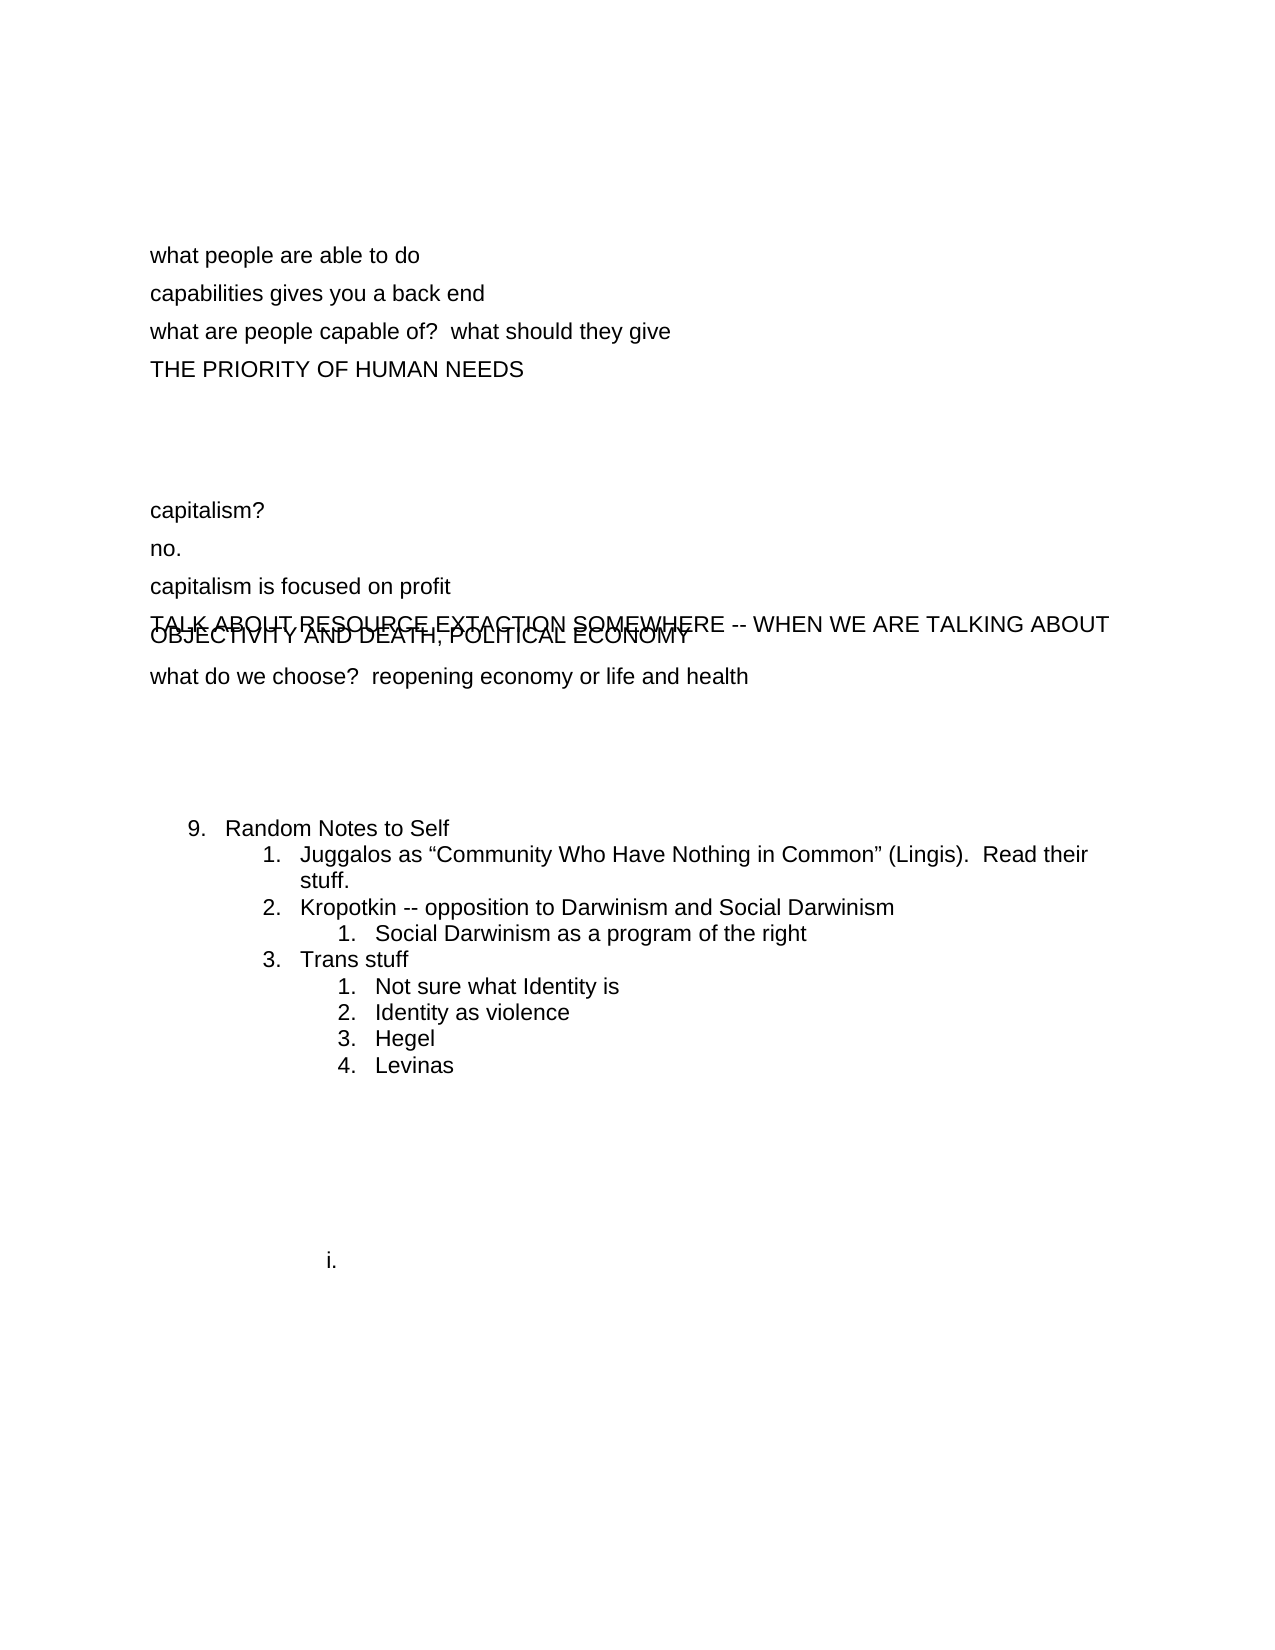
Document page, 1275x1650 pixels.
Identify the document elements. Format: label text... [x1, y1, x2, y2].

list Social Darwinism as a program of the right [337, 920, 1125, 946]
text what are people capable of? what should they give [640, 329, 1125, 342]
list Identity as violence [337, 999, 1125, 1025]
text what people are able to do [150, 253, 206, 266]
text what do we choose? reopening economy or life and health [472, 674, 566, 687]
list Trans stuff [262, 946, 1125, 973]
text what do we choose? reopening economy or life and health [567, 674, 1125, 687]
list Not sure what Identity is [337, 973, 1125, 999]
text capitalism is focused on profit [403, 584, 1125, 597]
list Hegel [337, 1025, 1125, 1052]
text capabilities gives you a back end [280, 291, 334, 304]
text capitalism? [178, 508, 1125, 521]
text what are people capable of? what should they give [150, 329, 246, 342]
text no. [150, 546, 1125, 559]
text capitalism is focused on profit [178, 584, 401, 597]
text what people are able to do [247, 253, 1125, 266]
text capabilities gives you a back end [178, 291, 278, 304]
list Random Notes to Self [187, 814, 1125, 841]
list Juggalos as “Community Who Have Nothing in Common” (Lingis). Read their stuff. [262, 841, 1125, 893]
text capabilities gives you a back end [335, 291, 1125, 304]
list Kropotkin -- opposition to Darwinism and Social Darwinism [262, 893, 1125, 920]
text what do we choose? reopening economy or life and health [150, 674, 406, 687]
text what are people capable of? what should they give [347, 329, 616, 342]
list Levinas [337, 1052, 1125, 1078]
text capitalism? [150, 508, 176, 521]
text THE PRIORITY OF HUMAN NEEDS [150, 367, 1125, 380]
text TALK ABOUT RESOURCE EXTACTION SOMEWHERE -- WHEN WE ARE TALKING ABOUT OBJECTIVITY AND DEATH, POLITICAL ECONOMY [150, 622, 1125, 649]
